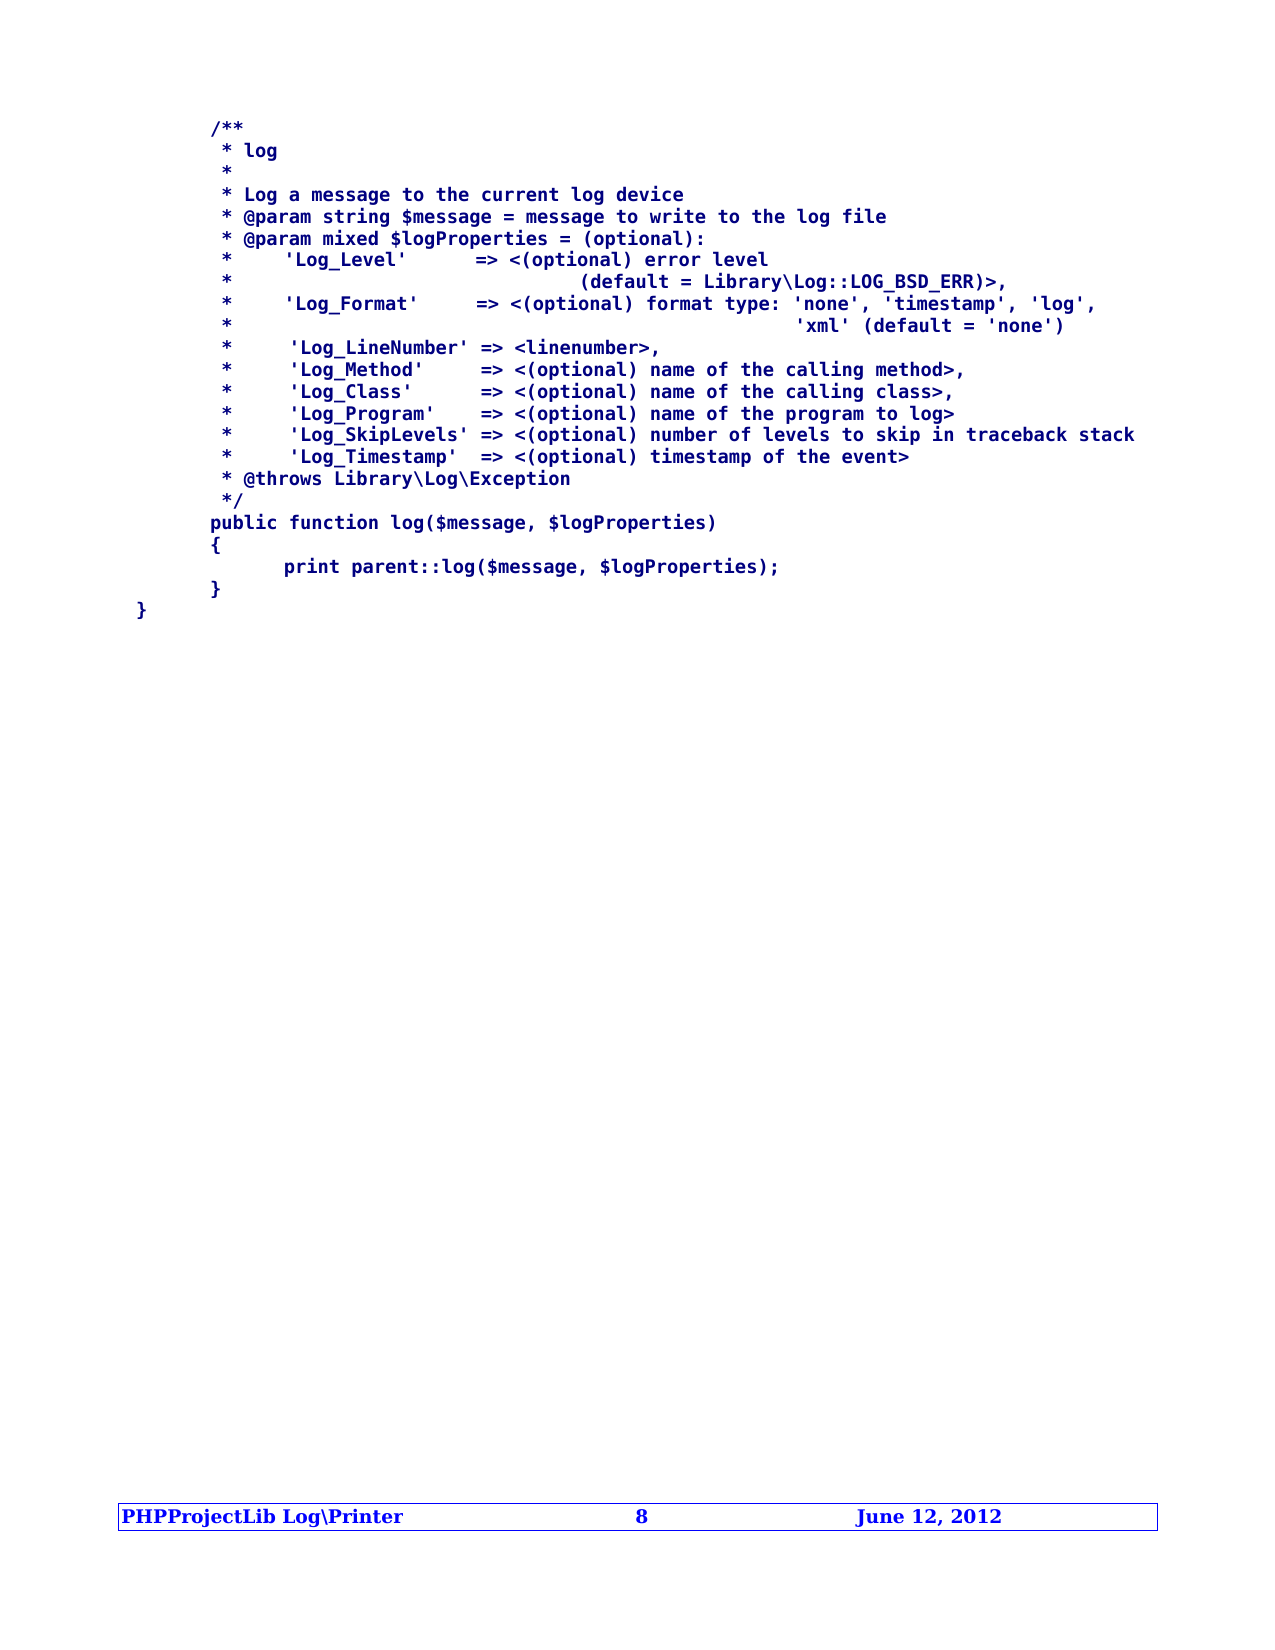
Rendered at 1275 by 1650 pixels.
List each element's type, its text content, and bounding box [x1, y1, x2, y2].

list * @param mixed $logProperties = (optional): [136, 227, 1157, 249]
list print parent::log($message, $logProperties); [136, 556, 1157, 577]
list /** [136, 118, 1157, 140]
list * [136, 162, 1157, 184]
list * 'Log_LineNumber' => <linenumber>, [136, 337, 1157, 359]
list * (default = Library\Log::LOG_BSD_ERR)>, [136, 271, 1157, 293]
list } [136, 599, 1157, 621]
list * 'xml' (default = 'none') [136, 315, 1157, 337]
list * Log a message to the current log device [136, 184, 1157, 206]
list * 'Log_Class' => <(optional) name of the calling class>, [136, 381, 1157, 402]
list * 'Log_Timestamp' => <(optional) timestamp of the event> [136, 446, 1157, 468]
list public function log($message, $logProperties) [136, 512, 1157, 534]
list * 'Log_Format' => <(optional) format type: 'none', 'timestamp', 'log', [136, 293, 1157, 315]
list * 'Log_SkipLevels' => <(optional) number of levels to skip in traceback stack [136, 424, 1157, 446]
list * 'Log_Program' => <(optional) name of the program to log> [136, 402, 1157, 424]
list * 'Log_Method' => <(optional) name of the calling method>, [136, 359, 1157, 381]
list * log [136, 140, 1157, 162]
list } [136, 577, 1157, 599]
list * 'Log_Level' => <(optional) error level [136, 249, 1157, 271]
list */ [136, 490, 1157, 512]
list { [136, 534, 1157, 556]
list * @param string $message = message to write to the log file [136, 206, 1157, 227]
list * @throws Library\Log\Exception [136, 468, 1157, 490]
